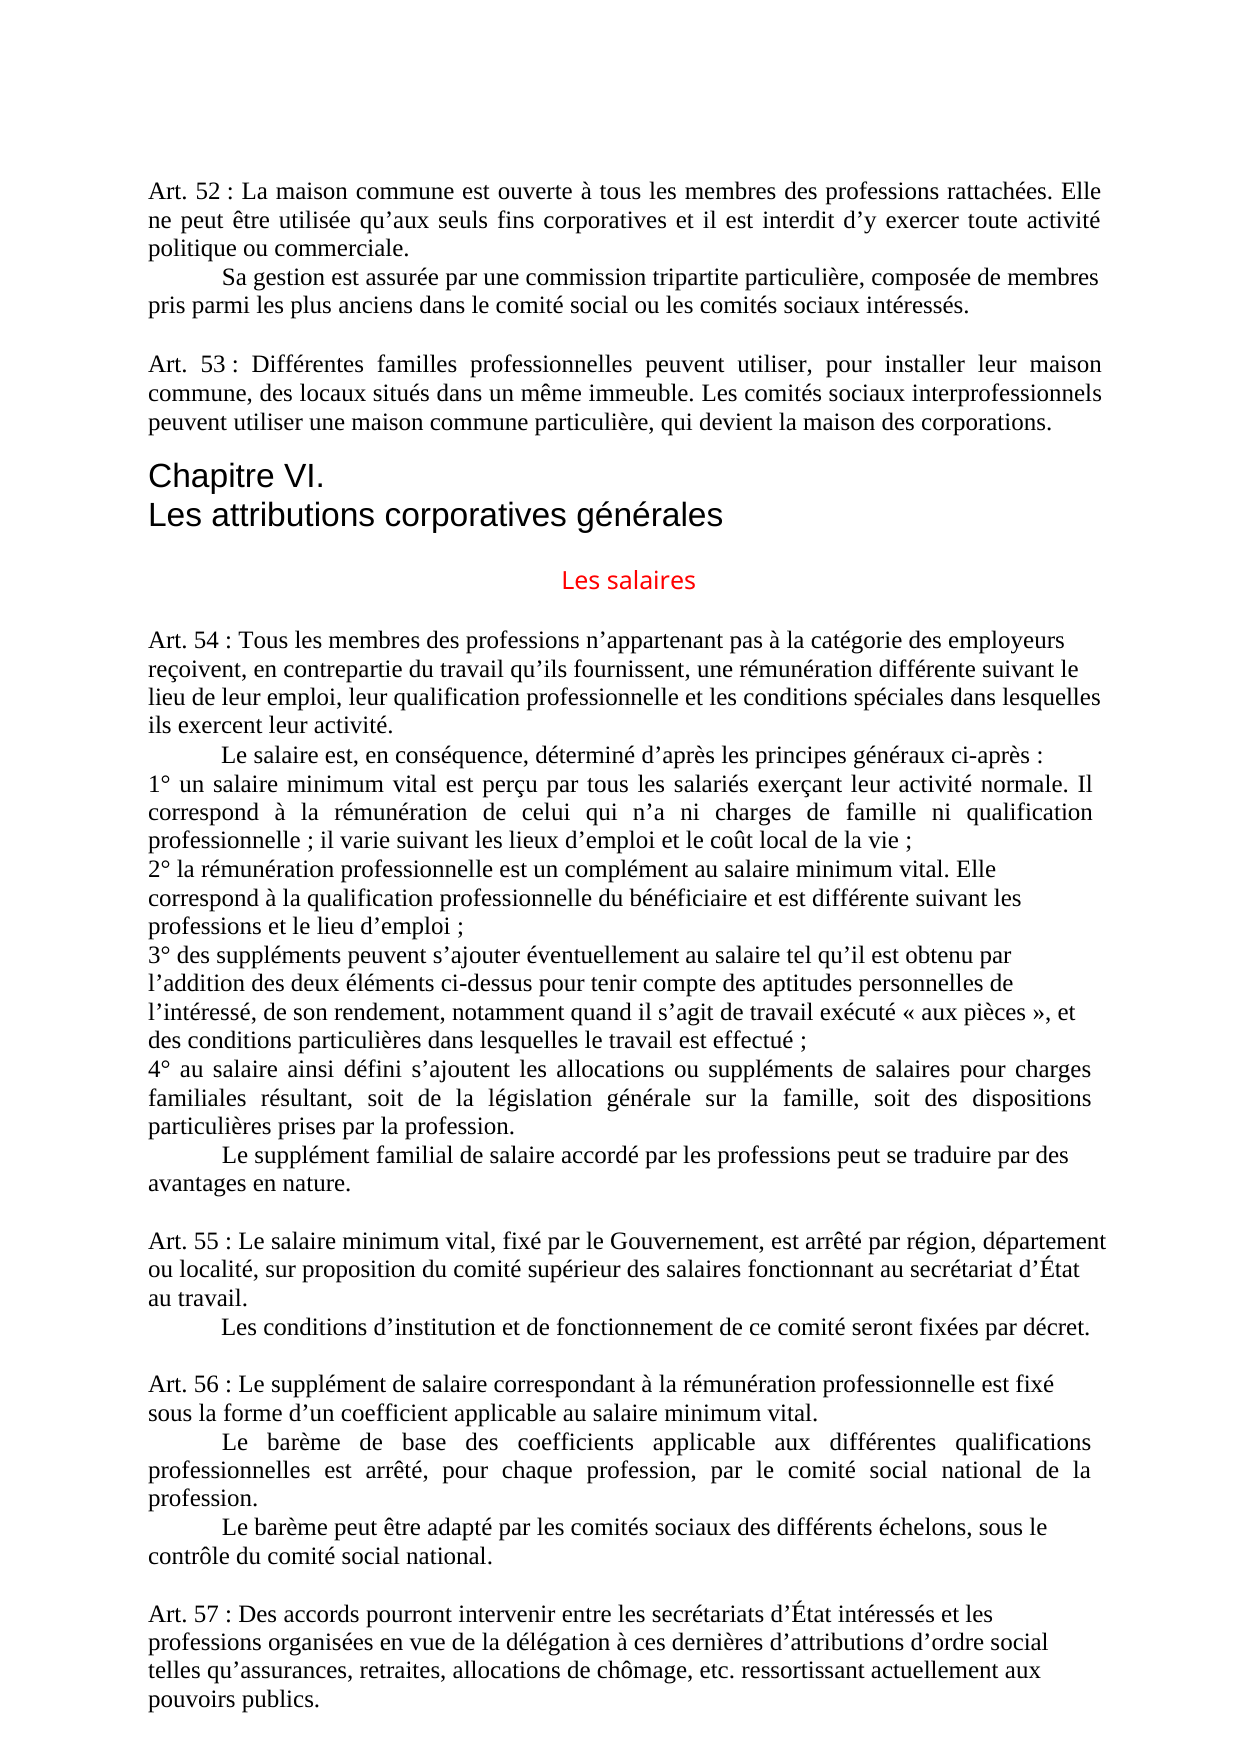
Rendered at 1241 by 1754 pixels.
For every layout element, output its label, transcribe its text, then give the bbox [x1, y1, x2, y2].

text Art. 53 : Différentes familles professionnelles peuvent utiliser, pour installer leur maison commune, des locaux situés dans un même immeuble. Les comités sociaux interprofessionnels peuvent utiliser une maison commune particulière, qui devient la maison des corporations. [148, 349, 1103, 435]
text Art. 55 : Le salaire minimum vital, fixé par le Gouvernement, est arrêté par région, département ou localité, sur proposition du comité supérieur des salaires fonctionnant au secrétariat d’État au travail. [148, 1227, 1109, 1312]
text Les conditions d’institution et de fonctionnement de ce comité seront fixées par décret. [221, 1312, 1109, 1340]
text 3° des suppléments peuvent s’ajouter éventuellement au salaire tel qu’il est obtenu par l’addition des deux éléments ci-dessus pour tenir compte des aptitudes personnelles de l’intéressé, de son rendement, notamment quand il s’agit de travail exécuté « aux pièces », et des conditions particulières dans lesquelles le travail est effectué ; [148, 941, 1101, 1053]
text Le supplément familial de salaire accordé par les professions peut se traduire par des avantages en nature. [148, 1141, 1084, 1197]
text Le salaire est, en conséquence, déterminé d’après les principes généraux ci-après : [221, 740, 1109, 768]
text Le barème de base des coefficients applicable aux différentes qualifications professionnelles est arrêté, pour chaque profession, par le comité social national de la profession. [148, 1428, 1092, 1512]
subtitle Chapitre VI. Les attributions corporatives générales [148, 456, 1109, 533]
text 1° un salaire minimum vital est perçu par tous les salariés exerçant leur activité normale. Il correspond à la rémunération de celui qui n’a ni charges de famille ni qualification professionnelle ; il varie suivant les lieux d’emploi et le coût local de la vie ; [148, 769, 1094, 854]
text Le barème peut être adapté par les comités sociaux des différents échelons, sous le contrôle du comité social national. [148, 1513, 1098, 1570]
text Sa gestion est assurée par une commission tripartite particulière, composée de membres pris parmi les plus anciens dans le comité social ou les comités sociaux intéressés. [148, 263, 1107, 319]
text 4° au salaire ainsi défini s’ajoutent les allocations ou suppléments de salaires pour charges familiales résultant, soit de la législation générale sur la famille, soit des dispositions particulières prises par la profession. [148, 1055, 1092, 1139]
text Art. 54 : Tous les membres des professions n’appartenant pas à la catégorie des employeurs reçoivent, en contrepartie du travail qu’ils fournissent, une rémunération différente suivant le lieu de leur emploi, leur qualification professionnelle et les conditions spéciales dans lesquelles ils exercent leur activité. [148, 626, 1105, 739]
text Art. 57 : Des accords pourront intervenir entre les secrétariats d’État intéressés et les professions organisées en vue de la délégation à ces dernières d’attributions d’ordre social telles qu’assurances, retraites, allocations de chômage, etc. ressortissant actuellement aux pouvoirs publics. [148, 1600, 1103, 1712]
text Les salaires [148, 563, 1109, 597]
text 2° la rémunération professionnelle est un complément au salaire minimum vital. Elle correspond à la qualification professionnelle du bénéficiaire et est différente suivant les professions et le lieu d’emploi ; [148, 855, 1098, 940]
text Art. 56 : Le supplément de salaire correspondant à la rémunération professionnelle est fixé sous la forme d’un coefficient applicable au salaire minimum vital. [148, 1370, 1105, 1426]
text Art. 52 : La maison commune est ouverte à tous les membres des professions rattachées. Elle ne peut être utilisée qu’aux seuls fins corporatives et il est interdit d’y exercer toute activité politique ou commerciale. [148, 177, 1103, 262]
